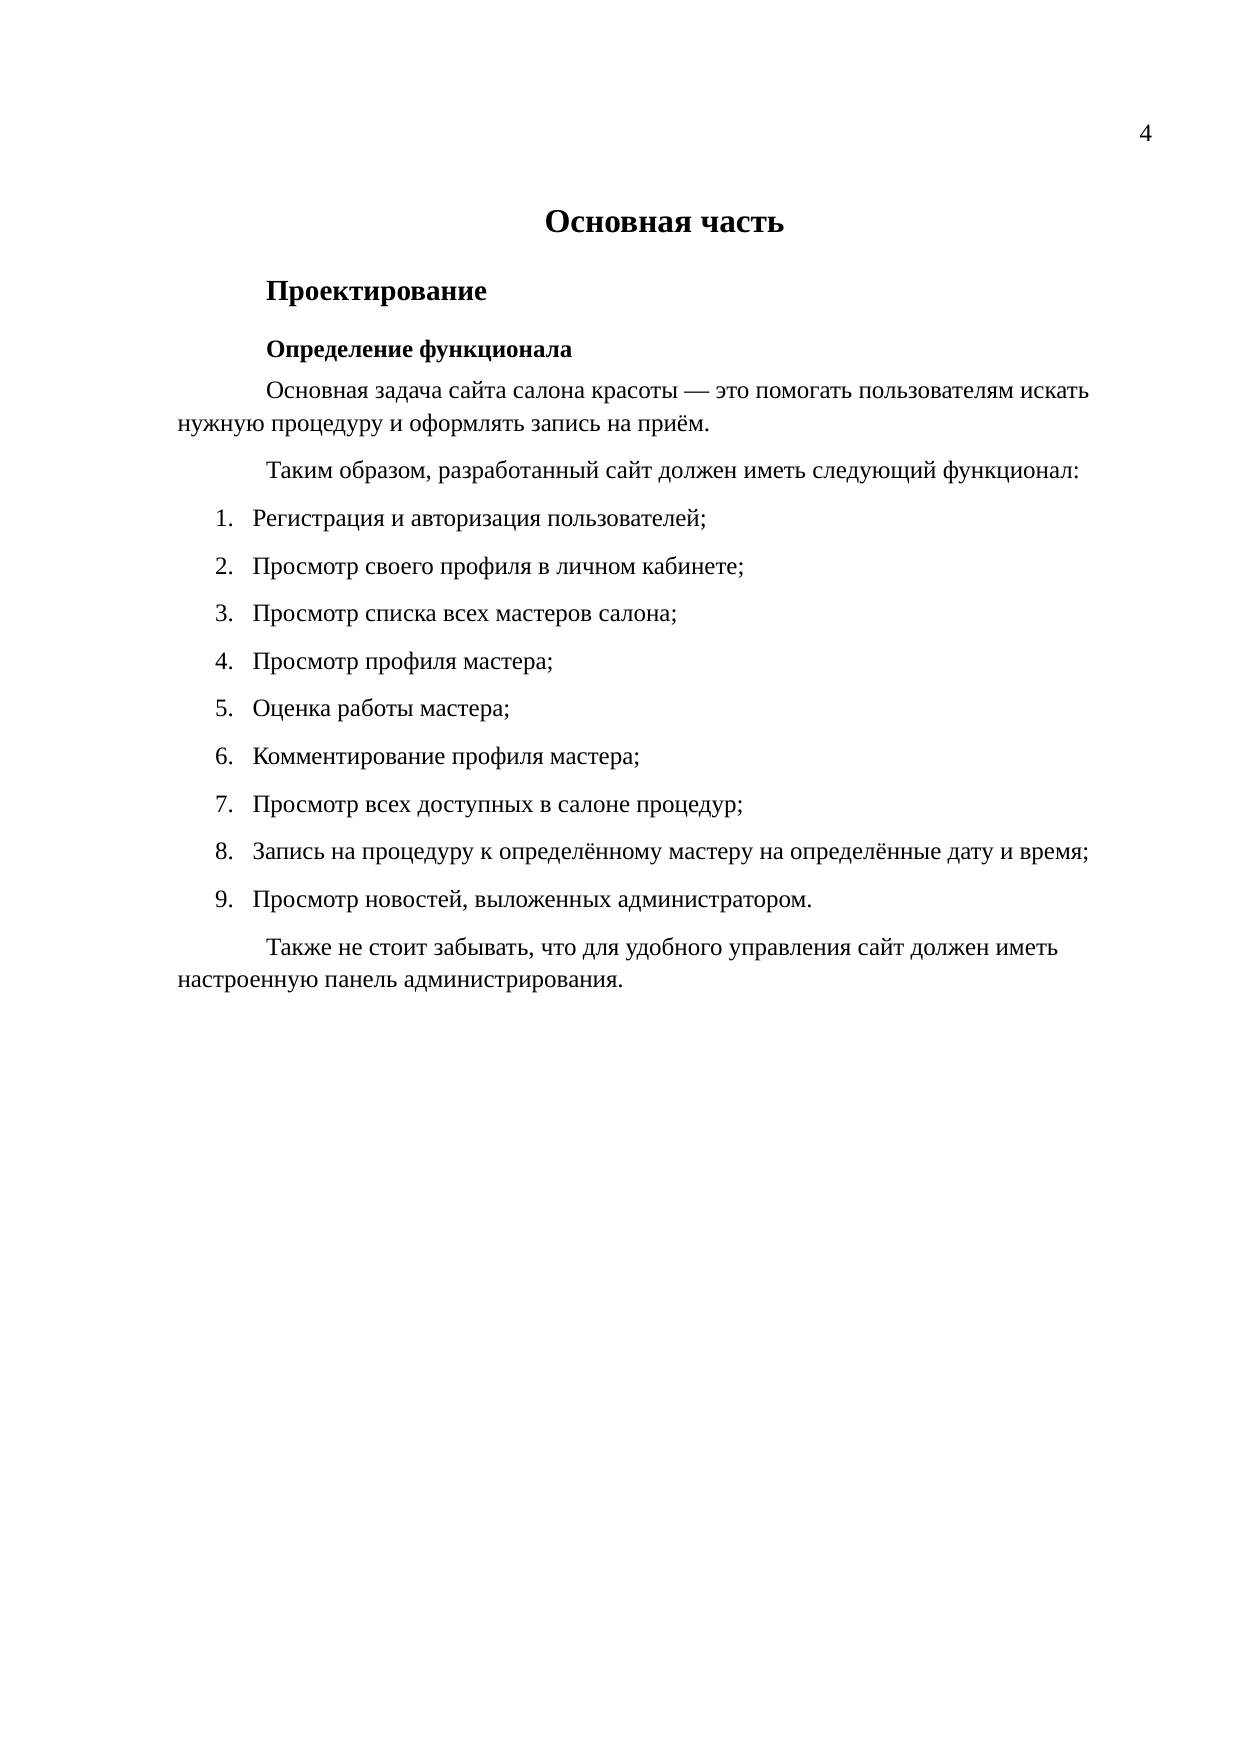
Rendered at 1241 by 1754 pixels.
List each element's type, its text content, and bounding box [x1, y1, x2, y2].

text Также не стоит забывать, что для удобного управления сайт должен иметь настроенную панель администрирования. [177, 932, 1152, 993]
list Просмотр всех доступных в салоне процедур; [215, 789, 1152, 817]
list Оценка работы мастера; [215, 693, 1152, 722]
list Просмотр профиля мастера; [215, 646, 1152, 675]
subtitle Основная часть [177, 201, 1152, 240]
text Основная задача сайта салона красоты — это помогать пользователям искать нужную процедуру и оформлять запись на приём. [177, 375, 1152, 437]
list Просмотр своего профиля в личном кабинете; [215, 551, 1152, 579]
subtitle Определение функционала [177, 334, 1152, 362]
text Таким образом, разработанный сайт должен иметь следующий функционал: [177, 456, 1152, 484]
list Комментирование профиля мастера; [215, 741, 1152, 770]
subtitle Проектирование [177, 273, 1152, 307]
list Регистрация и авторизация пользователей; [215, 503, 1152, 532]
list Запись на процедуру к определённому мастеру на определённые дату и время; [215, 836, 1152, 865]
list Просмотр списка всех мастеров салона; [215, 598, 1152, 627]
list Просмотр новостей, выложенных администратором. [215, 884, 1152, 913]
